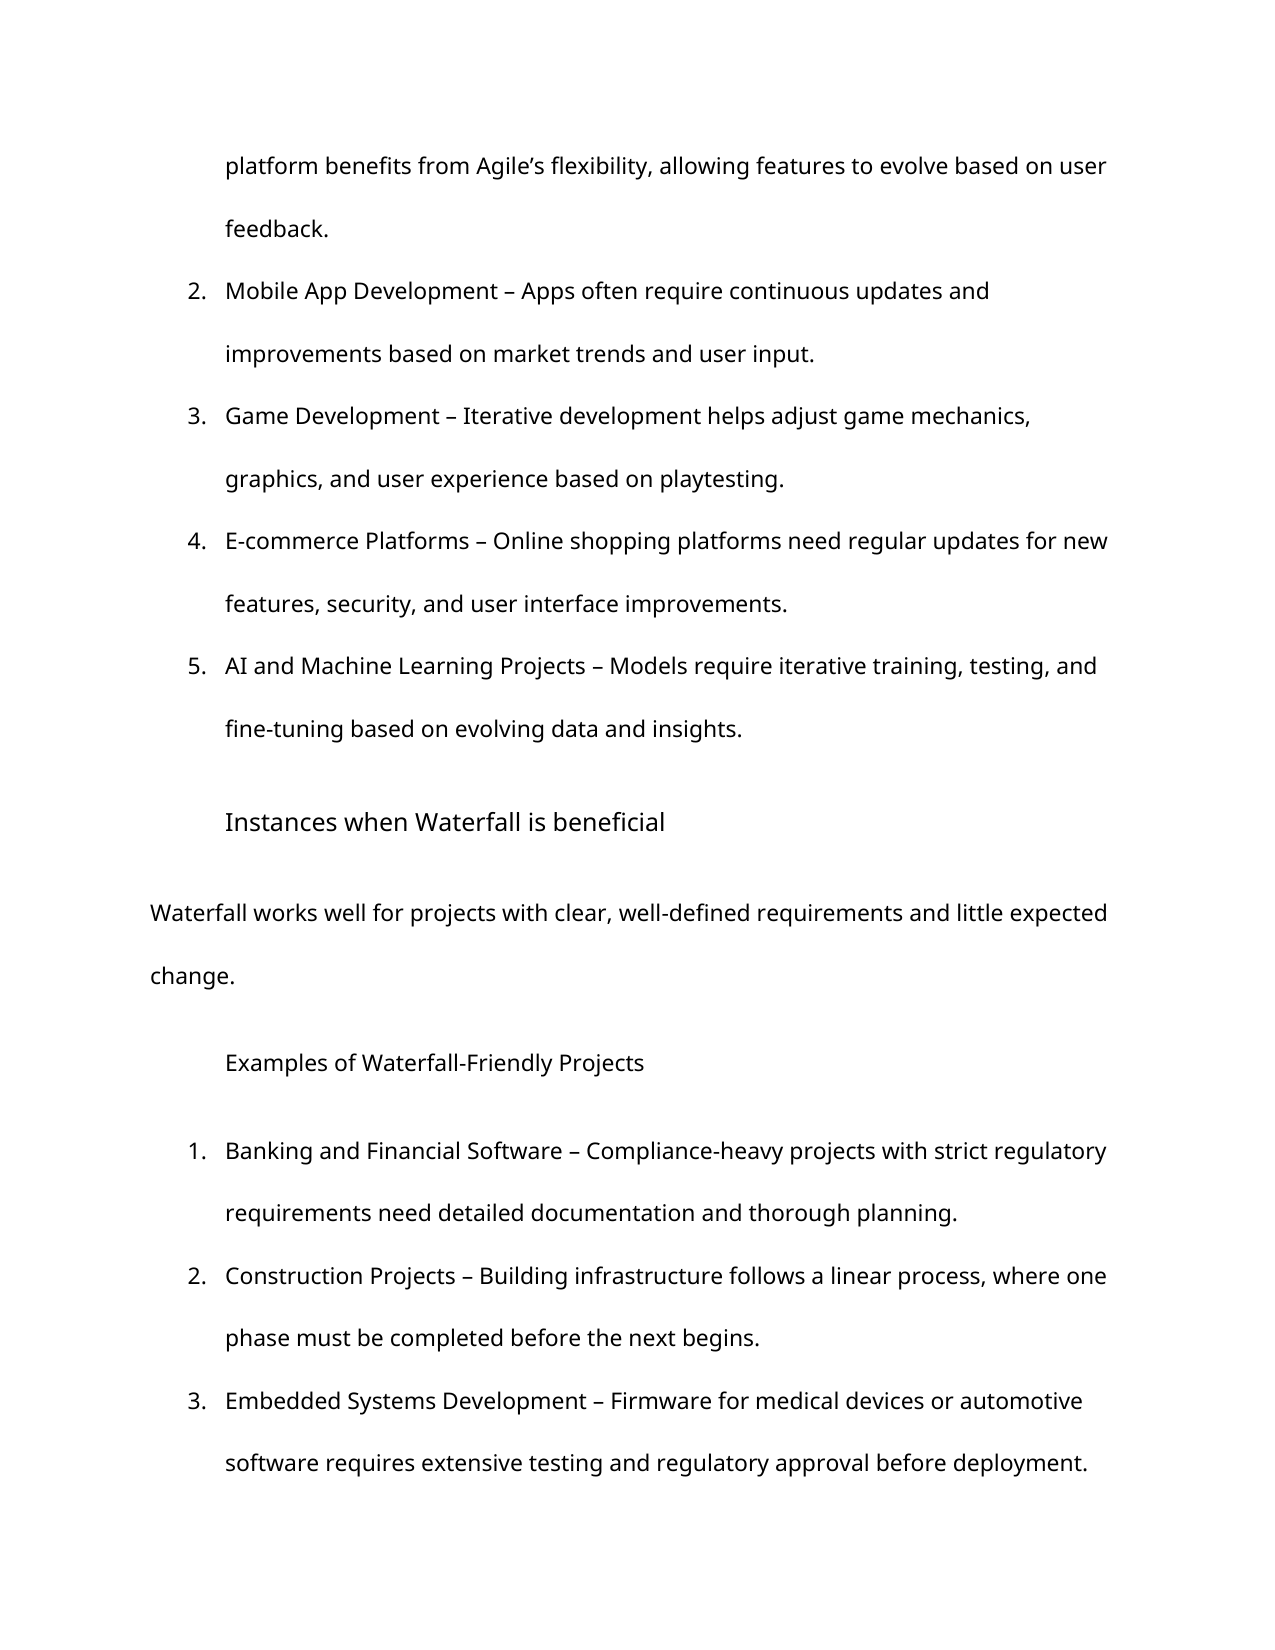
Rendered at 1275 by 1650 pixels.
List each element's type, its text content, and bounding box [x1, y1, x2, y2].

subtitle Instances when Waterfall is beneficial [225, 804, 1125, 838]
text Waterfall works well for projects with clear, well-defined requirements and little expected change. [150, 897, 1125, 991]
list Construction Projects – Building infrastructure follows a linear process, where one phase must be completed before the next begins. [187, 1260, 1125, 1353]
list E-commerce Platforms – Online shopping platforms need regular updates for new features, security, and user interface improvements. [187, 525, 1125, 619]
list Mobile App Development – Apps often require continuous updates and improvements based on market trends and user input. [187, 275, 1125, 369]
list AI and Machine Learning Projects – Models require iterative training, testing, and fine-tuning based on evolving data and insights. [187, 650, 1125, 744]
list Embedded Systems Development – Firmware for medical devices or automotive software requires extensive testing and regulatory approval before deployment. [187, 1385, 1125, 1478]
list platform benefits from Agile’s flexibility, allowing features to evolve based on user feedback. [187, 150, 1125, 244]
list Banking and Financial Software – Compliance-heavy projects with strict regulatory requirements need detailed documentation and thorough planning. [187, 1135, 1125, 1228]
list Game Development – Iterative development helps adjust game mechanics, graphics, and user experience based on playtesting. [187, 400, 1125, 494]
subtitle Examples of Waterfall-Friendly Projects [225, 1047, 1125, 1078]
